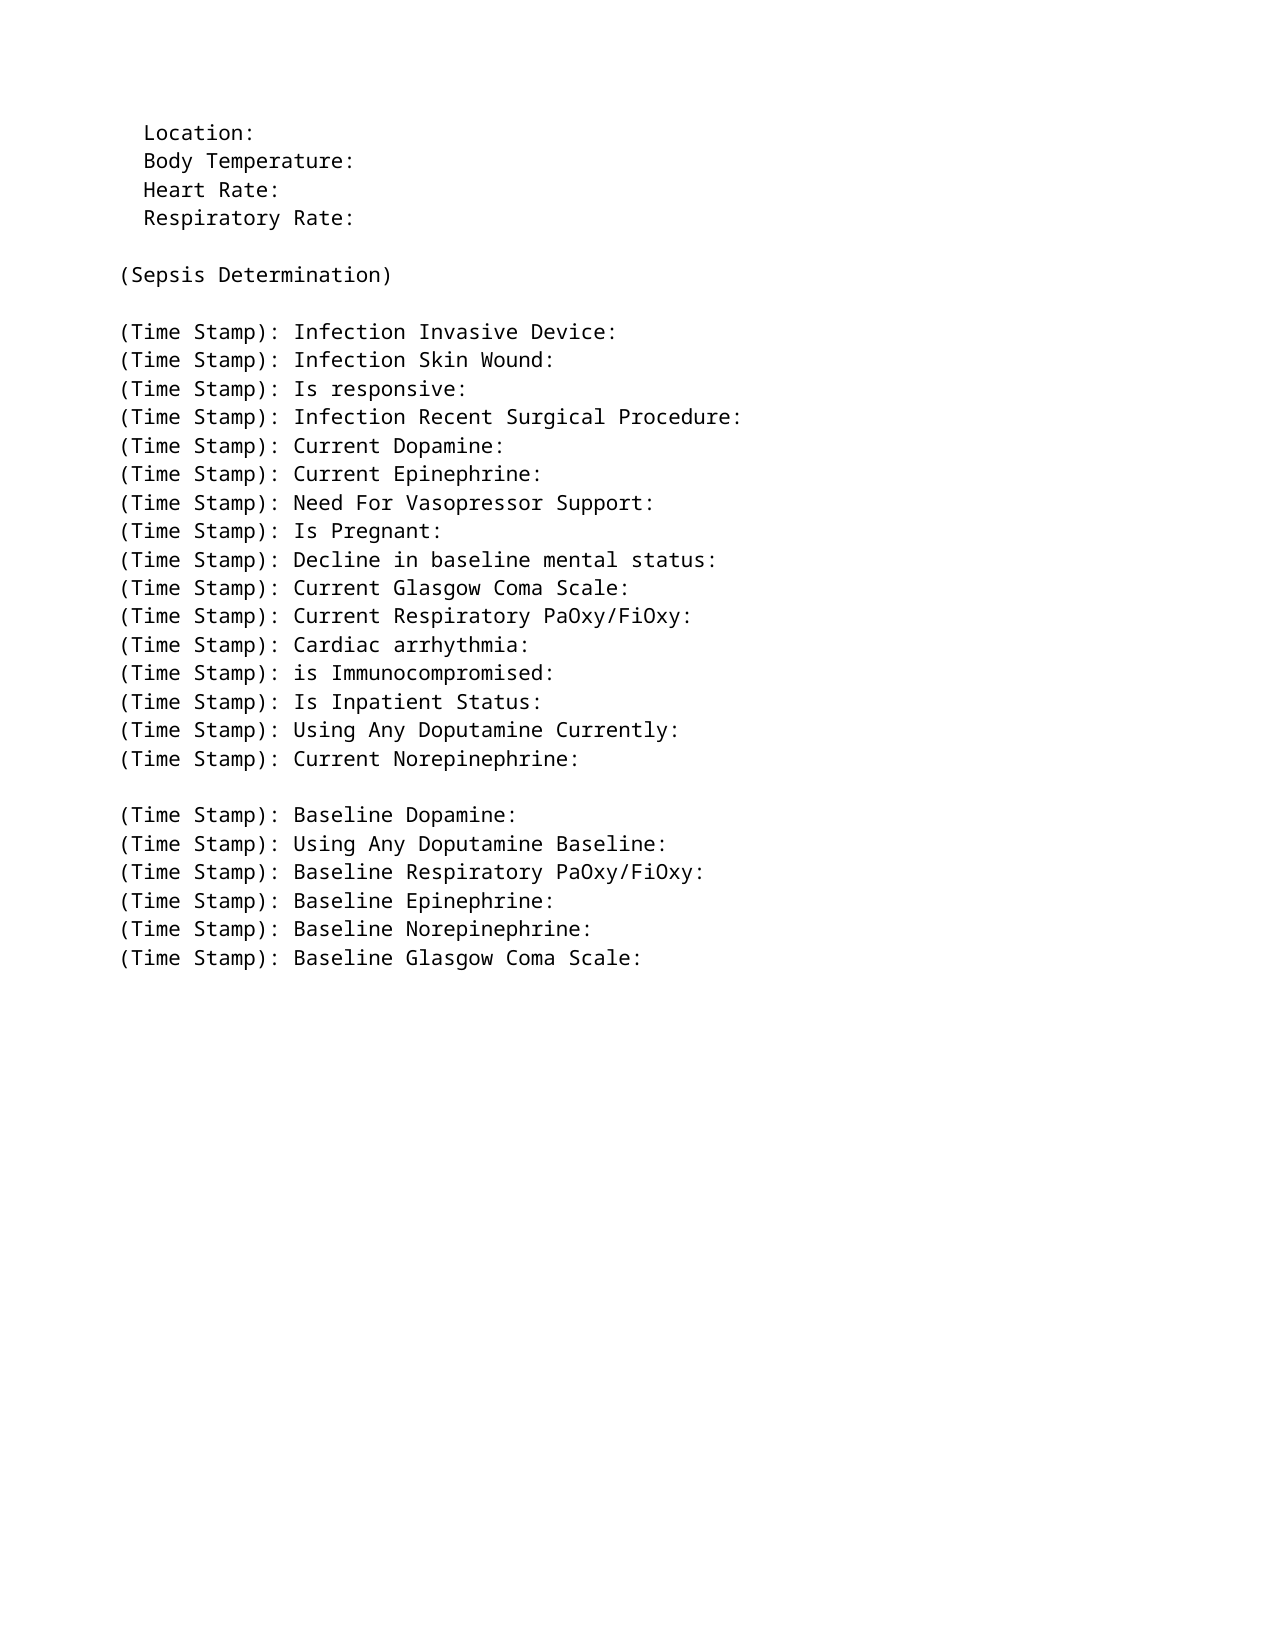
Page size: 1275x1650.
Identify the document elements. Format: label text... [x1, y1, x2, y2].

text (Time Stamp): Current Norepinephrine: [118, 744, 1157, 772]
text (Time Stamp): Is Pregnant: [118, 516, 1157, 545]
text (Time Stamp): Cardiac arrhythmia: [118, 630, 1157, 658]
text (Time Stamp): Baseline Respiratory PaOxy/FiOxy: [118, 857, 1157, 886]
text (Sepsis Determination) [118, 260, 1157, 289]
text (Time Stamp): Baseline Glasgow Coma Scale: [118, 943, 1157, 971]
text Body Temperature: [118, 147, 1157, 175]
text (Time Stamp): Infection Recent Surgical Procedure: [118, 402, 1157, 431]
text (Time Stamp): Current Dopamine: [118, 431, 1157, 459]
text (Time Stamp): Infection Invasive Device: [118, 317, 1157, 346]
text (Time Stamp): Current Respiratory PaOxy/FiOxy: [118, 602, 1157, 630]
text (Time Stamp): Need For Vasopressor Support: [118, 488, 1157, 516]
text (Time Stamp): Current Epinephrine: [118, 459, 1157, 488]
text Heart Rate: [118, 175, 1157, 203]
text (Time Stamp): Using Any Doputamine Baseline: [118, 829, 1157, 857]
text (Time Stamp): Using Any Doputamine Currently: [118, 715, 1157, 744]
text (Time Stamp): Infection Skin Wound: [118, 346, 1157, 374]
text (Time Stamp): Is responsive: [118, 374, 1157, 402]
text Location: [118, 118, 1157, 147]
text Respiratory Rate: [118, 203, 1157, 232]
text (Time Stamp): Decline in baseline mental status: [118, 545, 1157, 573]
text (Time Stamp): Baseline Norepinephrine: [118, 914, 1157, 943]
text (Time Stamp): is Immunocompromised: [118, 658, 1157, 687]
text (Time Stamp): Baseline Epinephrine: [118, 886, 1157, 914]
text (Time Stamp): Current Glasgow Coma Scale: [118, 573, 1157, 602]
text (Time Stamp): Is Inpatient Status: [118, 687, 1157, 715]
text (Time Stamp): Baseline Dopamine: [118, 801, 1157, 829]
